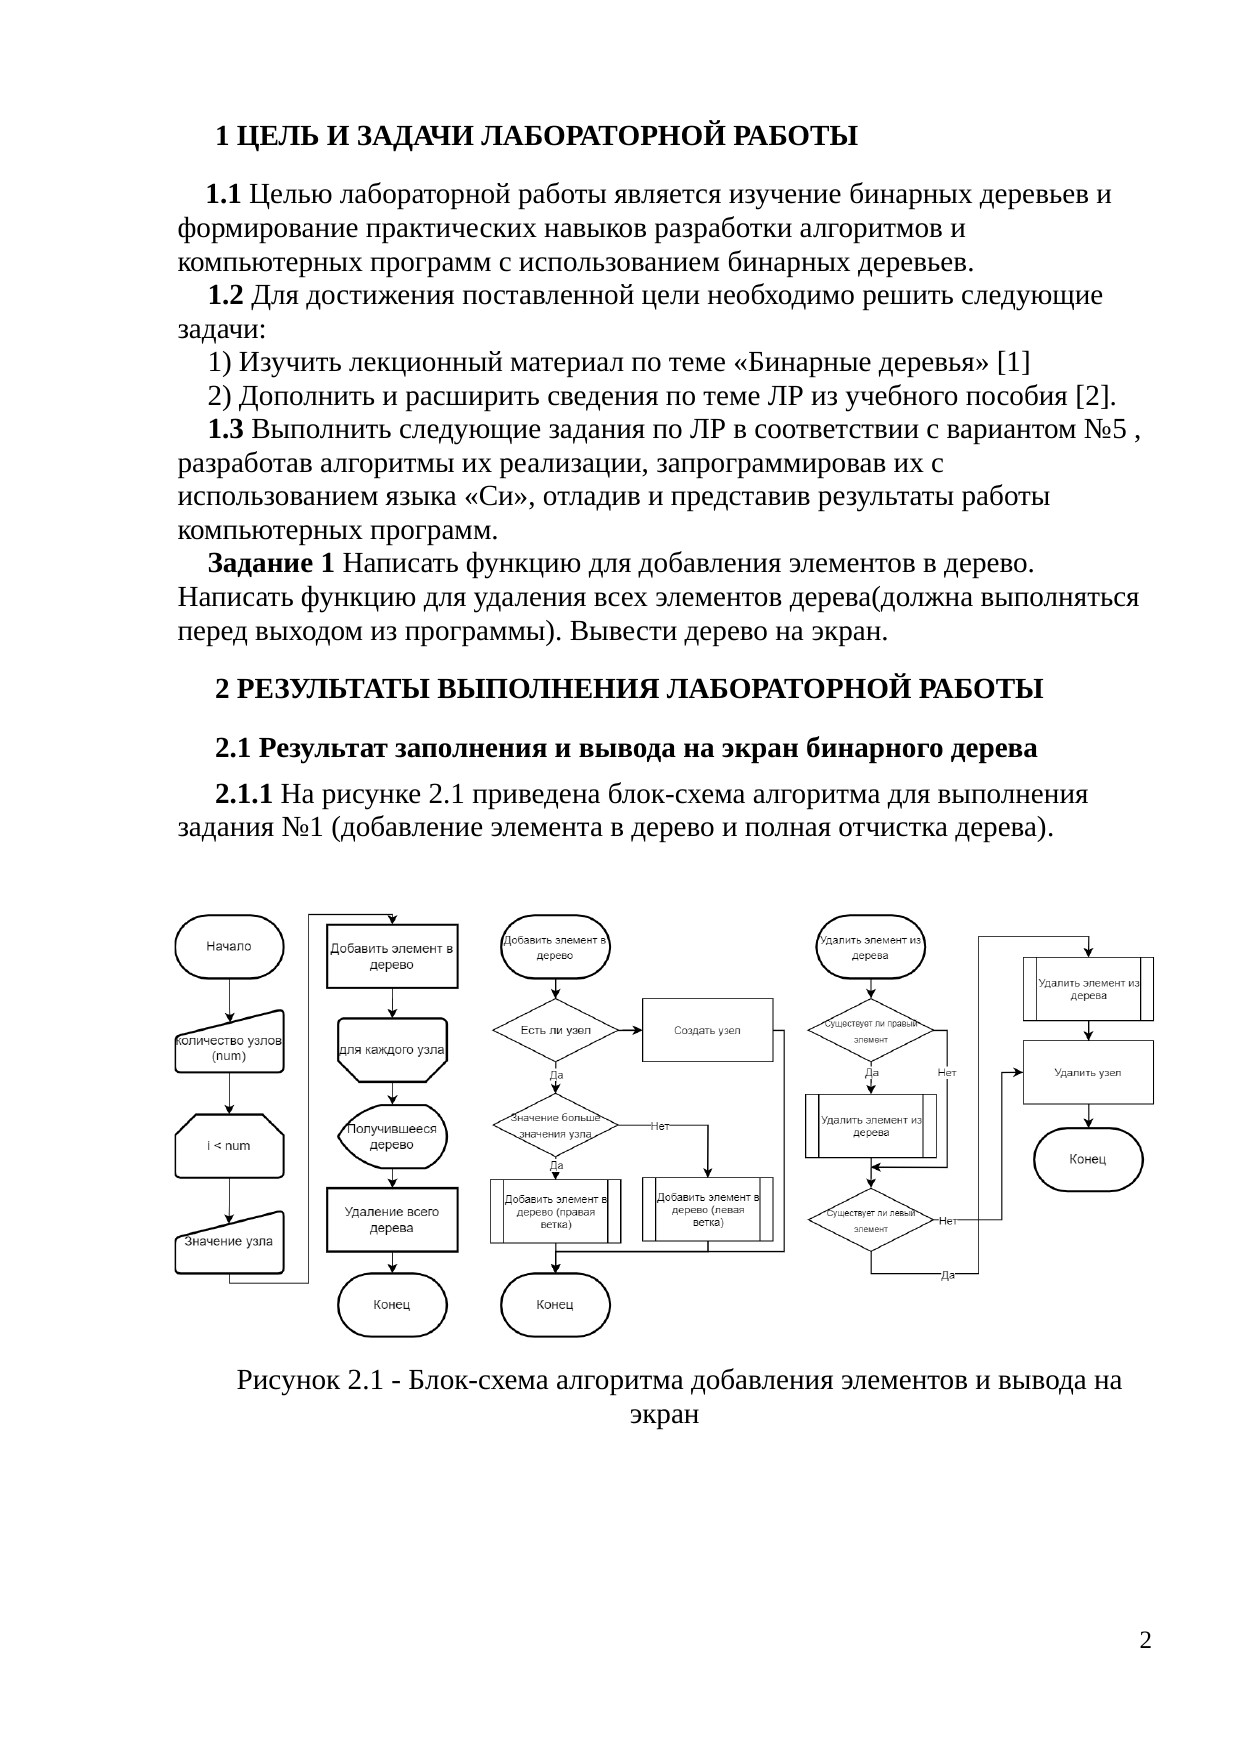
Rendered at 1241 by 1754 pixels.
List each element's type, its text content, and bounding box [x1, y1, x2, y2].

subtitle 2.1 Результат заполнения и вывода на экран бинарного дерева [215, 730, 1152, 763]
subtitle 1 Цель и задачи лабораторной работы [215, 118, 1152, 152]
text [176, 1429, 1153, 1455]
text Задание 1 Написать функцию для добавления элементов в дерево. Написать функцию для удаления всех элементов дерева(должна выполняться перед выходом из программы). Вывести дерево на экран. [177, 546, 1152, 646]
text 1.2 Для достижения поставленной цели необходимо решить следующие задачи: [177, 277, 1152, 344]
text Рисунок 2.1 - Блок-схема алгоритма добавления элементов и вывода на экран [163, 895, 1166, 1429]
subtitle 2 Результаты выполнения лабораторной работы [215, 671, 1152, 705]
text 2.1.1 На рисунке 2.1 приведена блок-схема алгоритма для выполнения задания №1 (добавление элемента в дерево и полная отчистка дерева). [177, 776, 1152, 843]
text 1.1 Целью лабораторной работы является изучение бинарных деревьев и формирование практических навыков разработки алгоритмов и компьютерных программ c использованием бинарных деревьев. [177, 177, 1152, 277]
picture [174, 906, 1155, 1338]
text [176, 882, 1153, 895]
text 1.3 Выполнить следующие задания по ЛР в соответствии с вариантом №5 , разработав алгоритмы их реализации, запрограммировав их с использованием языка «Си», отладив и представив результаты работы компьютерных программ. [177, 411, 1152, 546]
text 2) Дополнить и расширить сведения по теме ЛР из учебного пособия [2]. [177, 378, 1152, 411]
text 1) Изучить лекционный материал по теме «Бинарные деревья» [1] [177, 344, 1152, 378]
